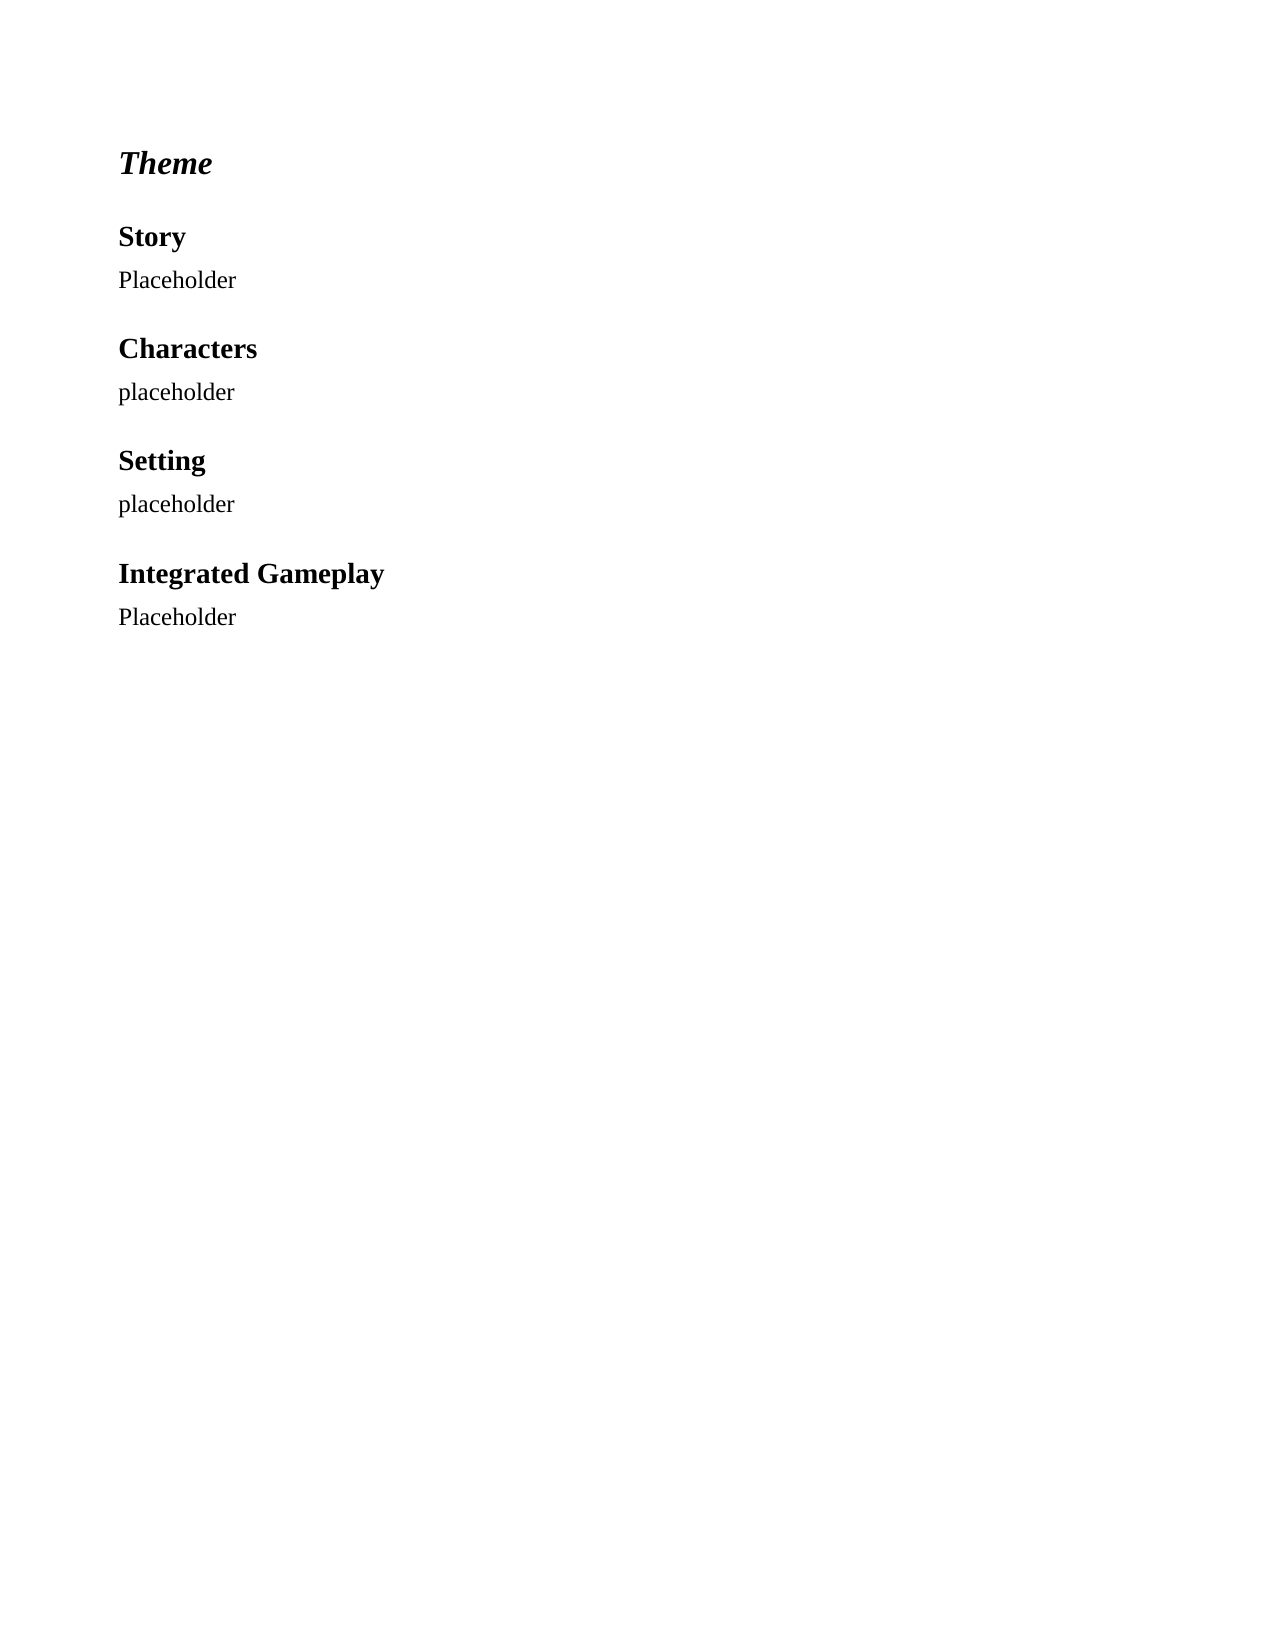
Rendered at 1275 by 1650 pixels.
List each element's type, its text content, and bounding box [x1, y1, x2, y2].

subtitle Integrated Gameplay [118, 556, 1157, 589]
subtitle Story [118, 219, 1157, 252]
subtitle Characters [118, 331, 1157, 365]
text Placeholder [118, 602, 1157, 631]
subtitle Setting [118, 443, 1157, 477]
subtitle Theme [118, 143, 1157, 181]
text Placeholder [118, 265, 1157, 294]
text placeholder [118, 489, 1157, 518]
text placeholder [118, 377, 1157, 406]
